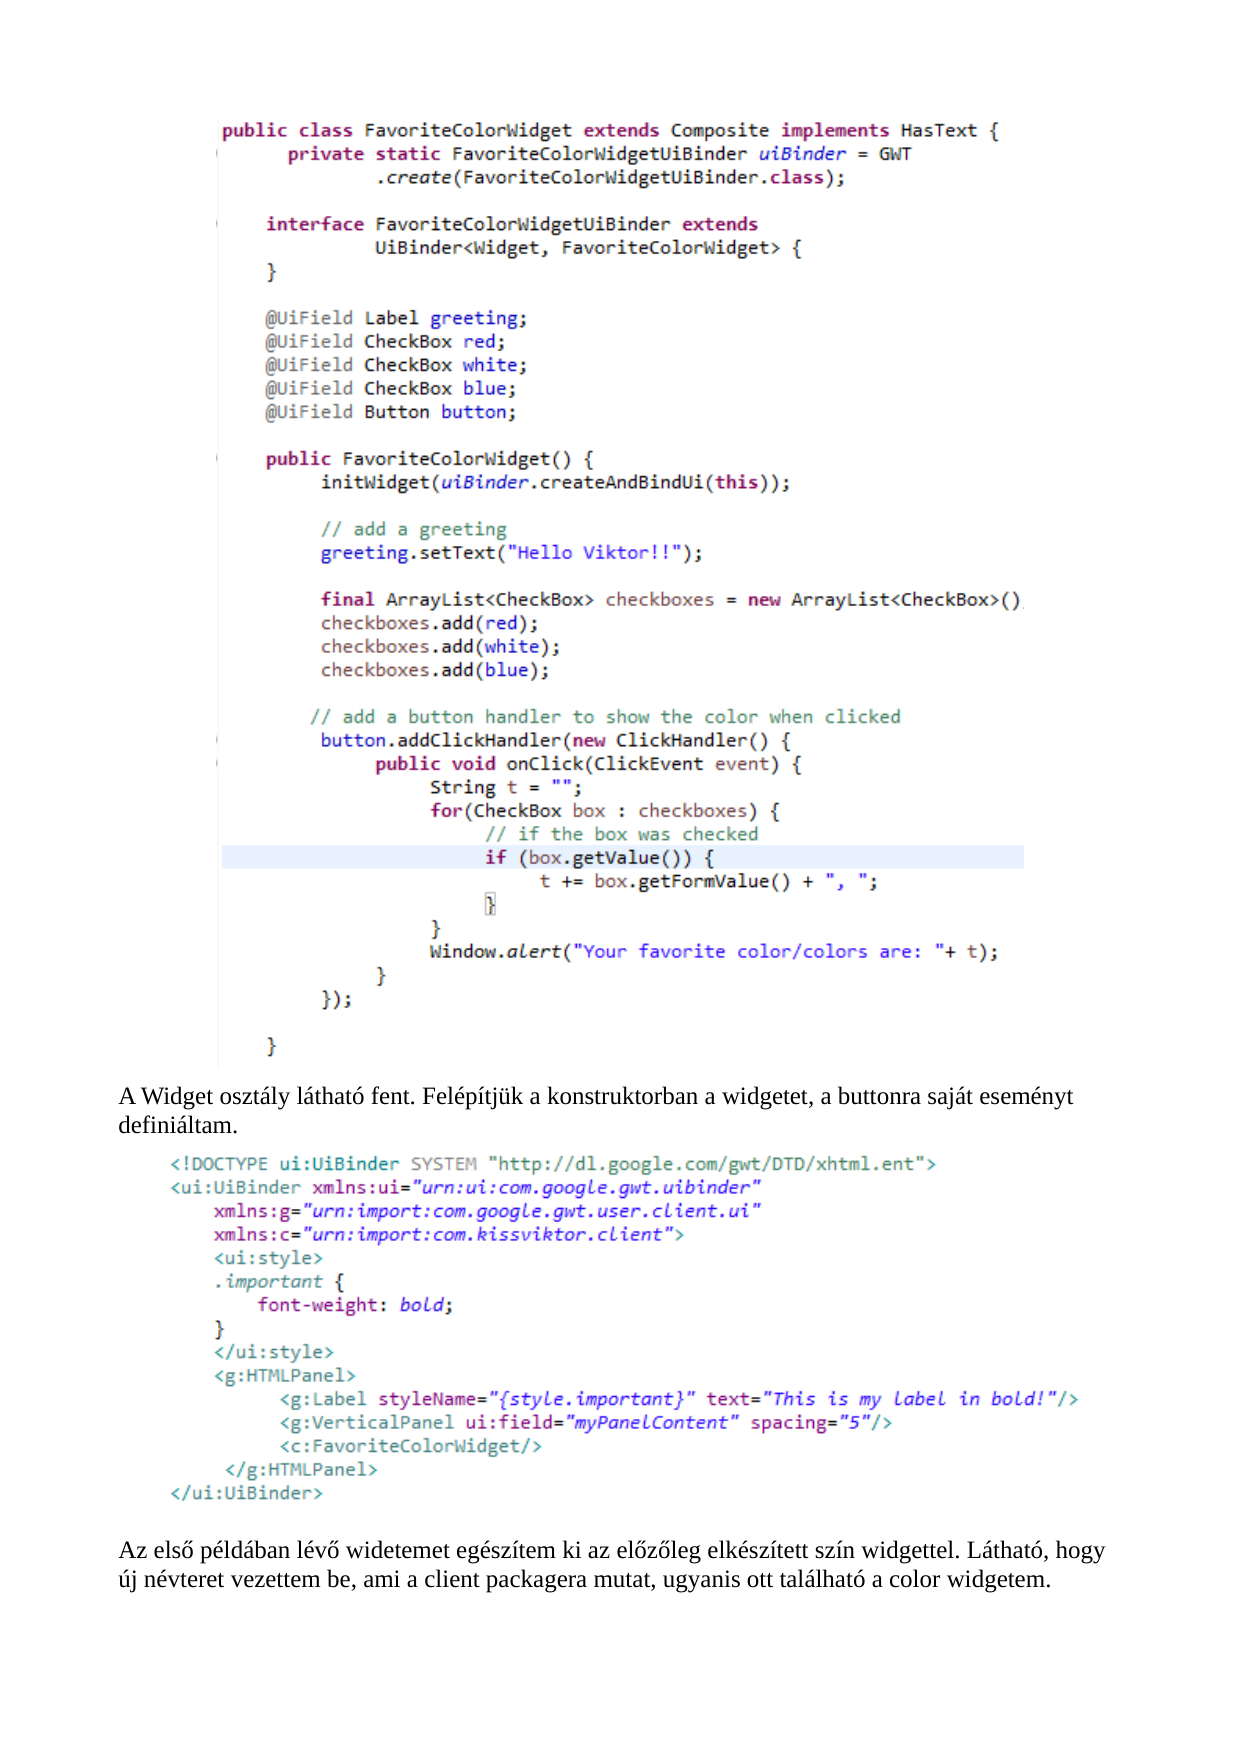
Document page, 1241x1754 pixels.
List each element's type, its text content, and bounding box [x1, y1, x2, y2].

picture [216, 118, 1024, 1069]
text A Widget osztály látható fent. Felépítjük a konstruktorban a widgetet, a buttonra saját eseményt definiáltam. [118, 1081, 1122, 1139]
text Az első példában lévő widetemet egészítem ki az előzőleg elkészített szín widgettel. Látható, hogy új névteret vezettem be, ami a client packagera mutat, ugyanis ott található a color widgetem. [118, 1536, 1122, 1593]
picture [167, 1150, 1082, 1512]
